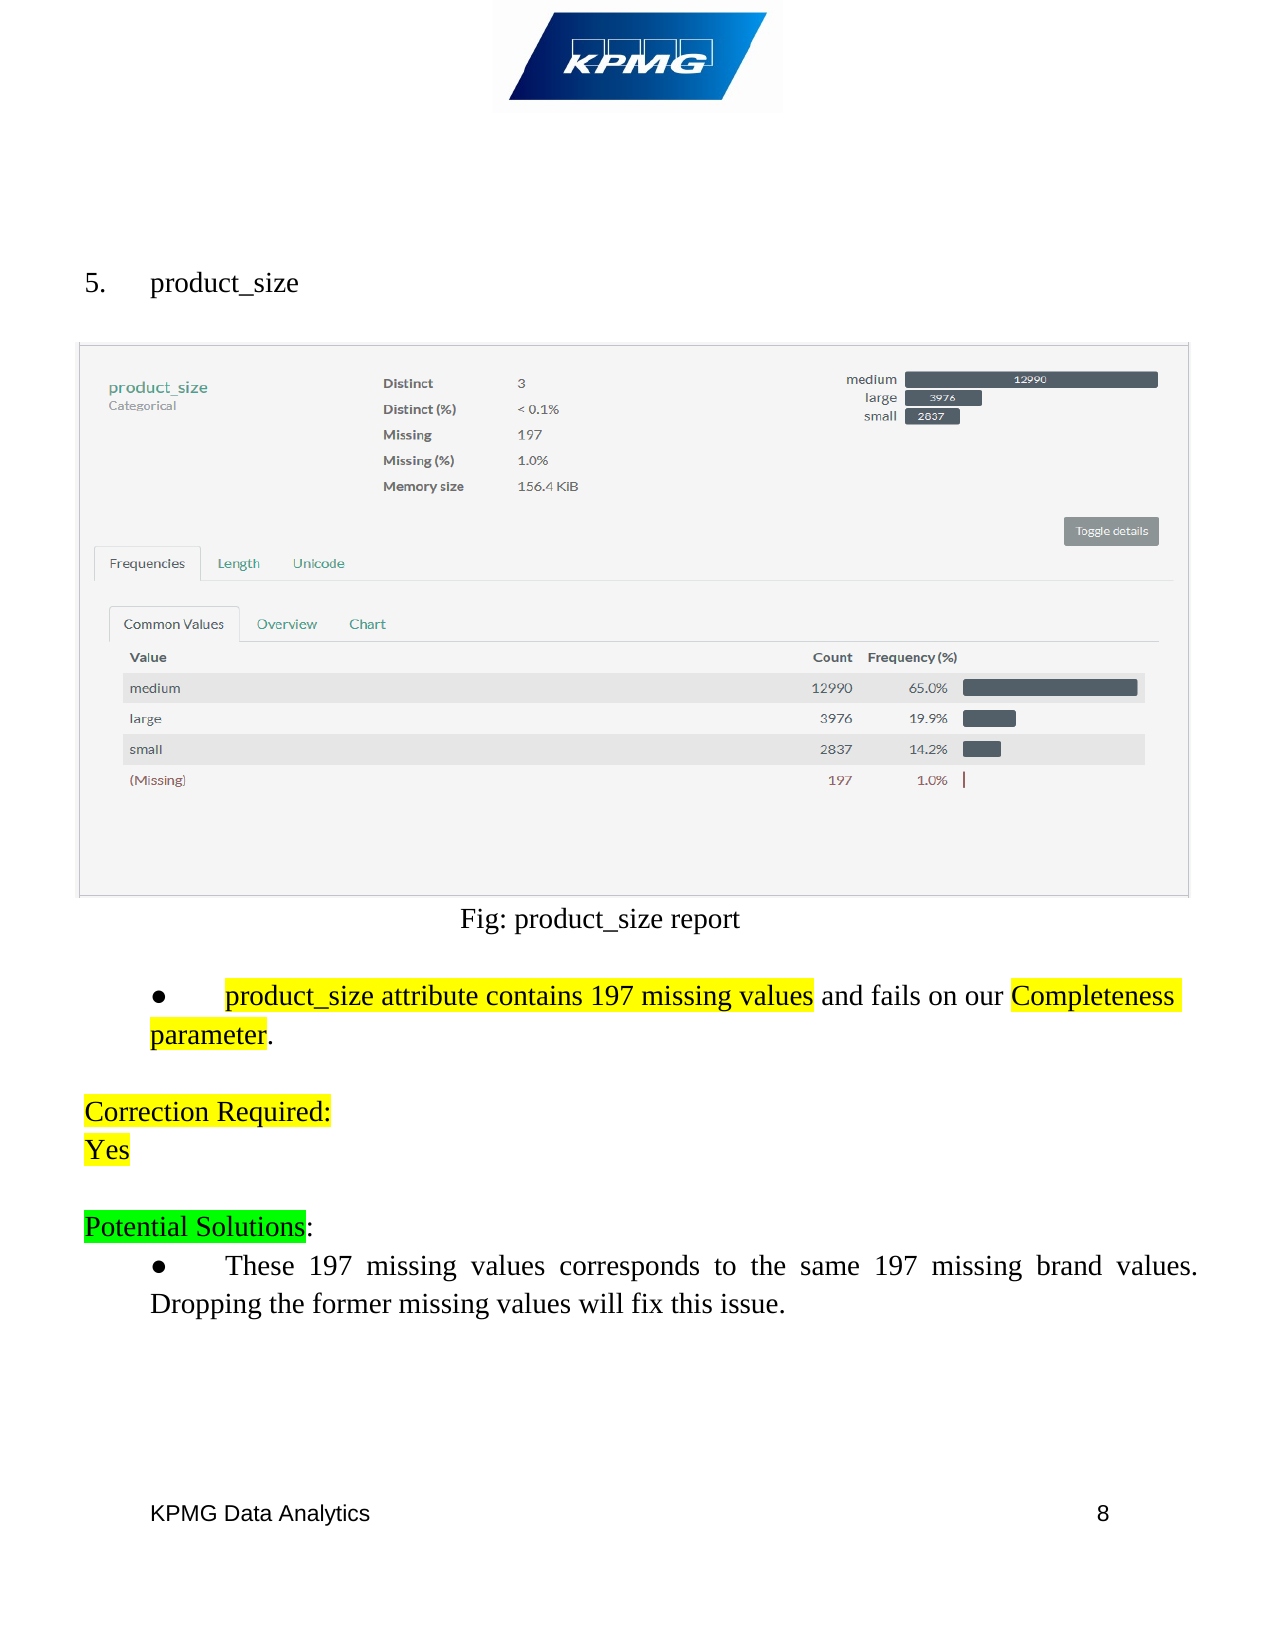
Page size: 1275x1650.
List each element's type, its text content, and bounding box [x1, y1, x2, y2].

text Correction Required: [84, 1094, 1200, 1127]
text Fig: product_size report [75, 901, 1125, 935]
list These 197 missing values corresponds to the same 197 missing brand values. Dropping the former missing values will fix this issue. [150, 1248, 1200, 1320]
text Yes [84, 1132, 1200, 1166]
list product_size [84, 266, 1125, 299]
list product_size attribute contains 197 missing values and fails on our Completeness parameter. [150, 978, 1200, 1050]
text Potential Solutions: [84, 1209, 1200, 1243]
